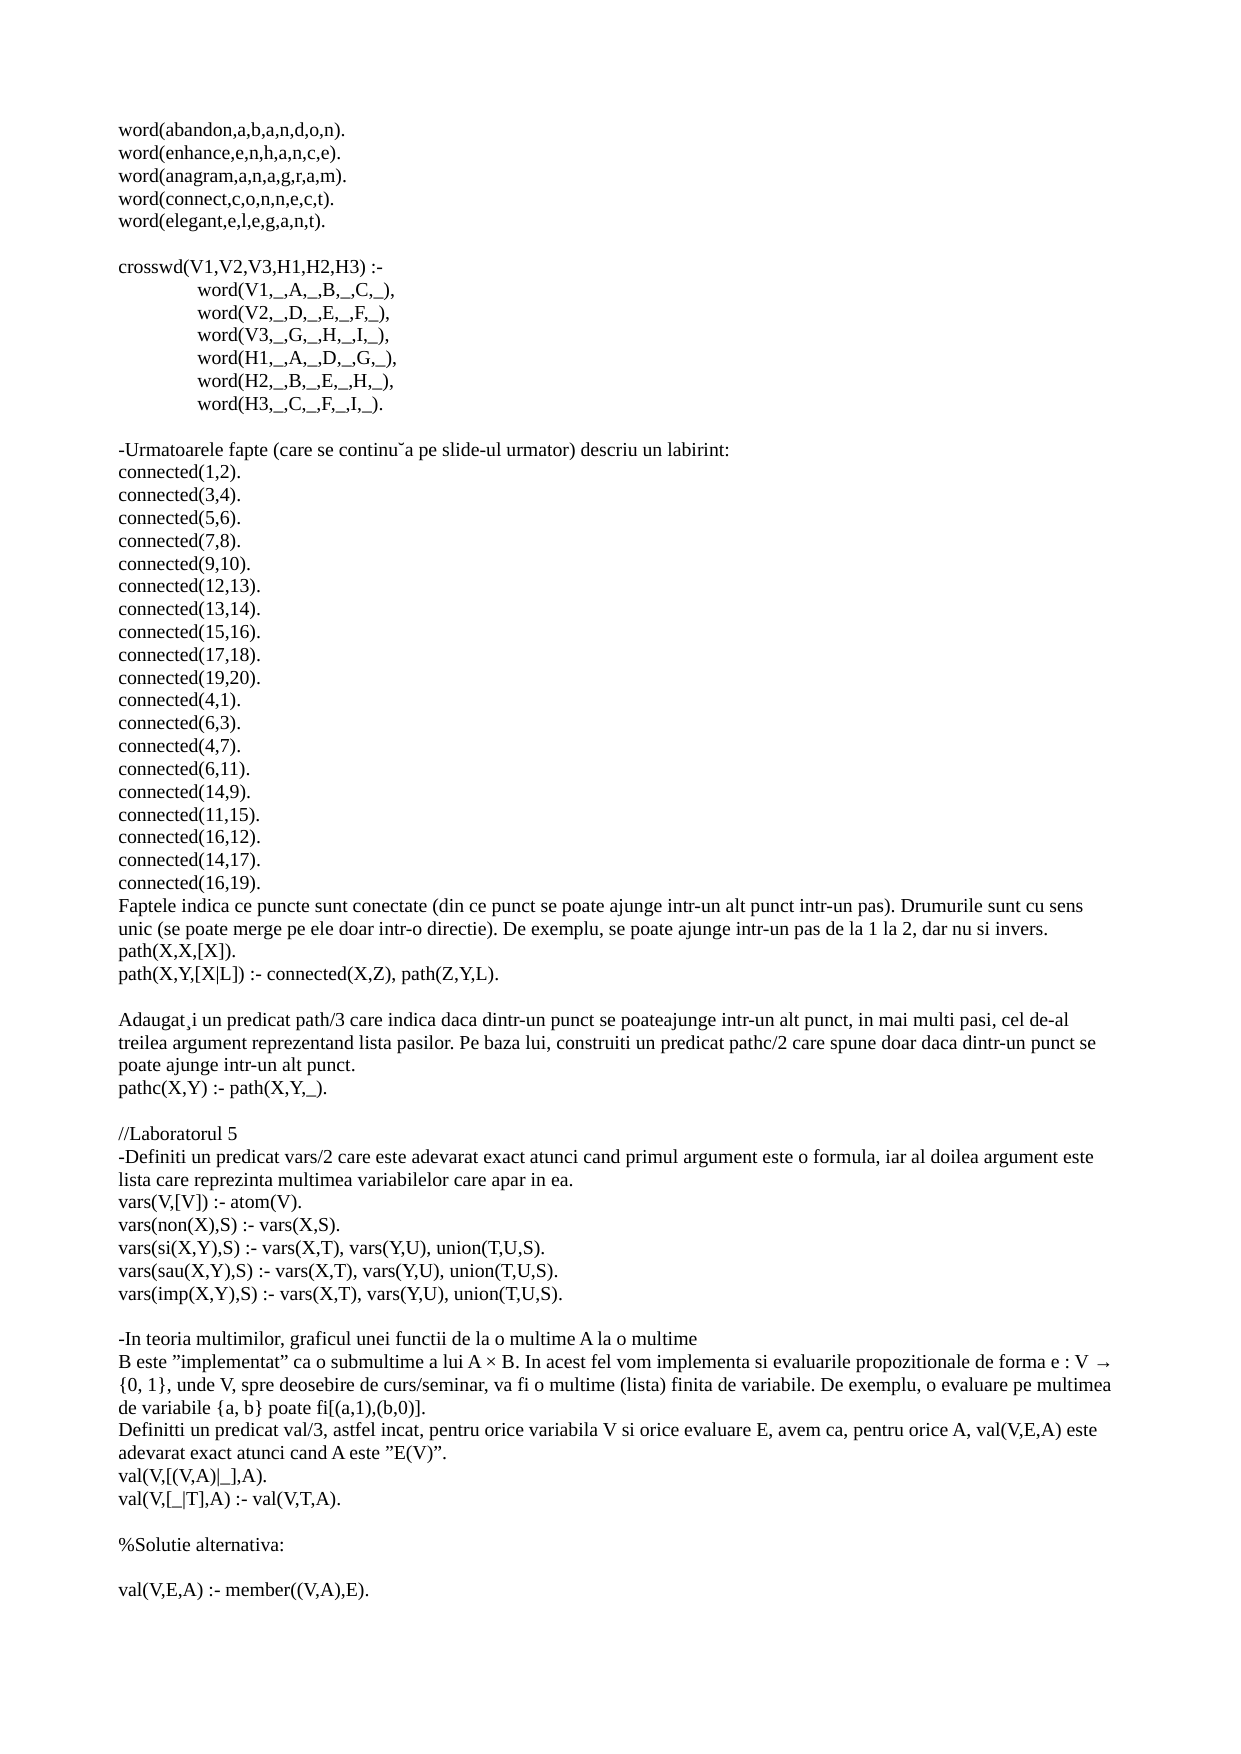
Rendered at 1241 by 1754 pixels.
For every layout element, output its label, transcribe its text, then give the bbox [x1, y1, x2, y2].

text connected(3,4). [118, 483, 1122, 506]
text path(X,X,[X]). [118, 939, 1122, 962]
text word(elegant,e,l,e,g,a,n,t). [118, 209, 1122, 232]
text vars(sau(X,Y),S) :- vars(X,T), vars(Y,U), union(T,U,S). [118, 1259, 1122, 1282]
text connected(1,2). [118, 460, 1122, 483]
text word(V1,_,A,_,B,_,C,_), [118, 278, 1122, 301]
text connected(17,18). [118, 643, 1122, 666]
text connected(13,14). [118, 597, 1122, 620]
text connected(19,20). [118, 666, 1122, 688]
text -Definiti un predicat vars/2 care este adevarat exact atunci cand primul argument este o formula, iar al doilea argument este lista care reprezinta multimea variabilelor care apar in ea. [118, 1145, 1122, 1190]
text word(connect,c,o,n,n,e,c,t). [118, 187, 1122, 209]
text //Laboratorul 5 [118, 1122, 1122, 1145]
text vars(non(X),S) :- vars(X,S). [118, 1213, 1122, 1236]
text connected(12,13). [118, 574, 1122, 597]
text Faptele indica ce puncte sunt conectate (din ce punct se poate ajunge intr-un alt punct intr-un pas). Drumurile sunt cu sens unic (se poate merge pe ele doar intr-o directie). De exemplu, se poate ajunge intr-un pas de la 1 la 2, dar nu si invers. [118, 894, 1122, 939]
text B este ”implementat” ca o submultime a lui A × B. In acest fel vom implementa si evaluarile propozitionale de forma e : V → {0, 1}, unde V, spre deosebire de curs/seminar, va fi o multime (lista) finita de variabile. De exemplu, o evaluare pe multimea de variabile {a, b} poate fi[(a,1),(b,0)]. [118, 1350, 1122, 1418]
text word(H1,_,A,_,D,_,G,_), [118, 346, 1122, 369]
text connected(16,19). [118, 871, 1122, 894]
text val(V,E,A) :- member((V,A),E). [118, 1578, 1122, 1601]
text connected(11,15). [118, 802, 1122, 825]
text -Urmatoarele fapte (care se continu˘a pe slide-ul urmator) descriu un labirint: [118, 437, 1122, 460]
text vars(imp(X,Y),S) :- vars(X,T), vars(Y,U), union(T,U,S). [118, 1282, 1122, 1304]
text connected(16,12). [118, 825, 1122, 848]
text word(H2,_,B,_,E,_,H,_), [118, 369, 1122, 392]
text pathc(X,Y) :- path(X,Y,_). [118, 1076, 1122, 1099]
text val(V,[_|T],A) :- val(V,T,A). [118, 1487, 1122, 1510]
text connected(4,1). [118, 688, 1122, 711]
text connected(15,16). [118, 620, 1122, 643]
text path(X,Y,[X|L]) :- connected(X,Z), path(Z,Y,L). [118, 962, 1122, 985]
text connected(5,6). [118, 506, 1122, 529]
text word(anagram,a,n,a,g,r,a,m). [118, 164, 1122, 187]
text connected(7,8). [118, 529, 1122, 552]
text connected(4,7). [118, 734, 1122, 757]
text connected(6,3). [118, 711, 1122, 734]
text Adaugat¸i un predicat path/3 care indica daca dintr-un punct se poateajunge intr-un alt punct, in mai multi pasi, cel de-al treilea argument reprezentand lista pasilor. Pe baza lui, construiti un predicat pathc/2 care spune doar daca dintr-un punct se poate ajunge intr-un alt punct. [118, 1008, 1122, 1076]
text word(abandon,a,b,a,n,d,o,n). [118, 118, 1122, 141]
text connected(14,17). [118, 848, 1122, 871]
text word(H3,_,C,_,F,_,I,_). [118, 392, 1122, 415]
text word(V2,_,D,_,E,_,F,_), [118, 301, 1122, 323]
text vars(si(X,Y),S) :- vars(X,T), vars(Y,U), union(T,U,S). [118, 1236, 1122, 1259]
text Definitti un predicat val/3, astfel incat, pentru orice variabila V si orice evaluare E, avem ca, pentru orice A, val(V,E,A) este adevarat exact atunci cand A este ”E(V)”. [118, 1418, 1122, 1464]
text word(enhance,e,n,h,a,n,c,e). [118, 141, 1122, 164]
text val(V,[(V,A)|_],A). [118, 1464, 1122, 1487]
text -In teoria multimilor, graficul unei functii de la o multime A la o multime [118, 1327, 1122, 1350]
text vars(V,[V]) :- atom(V). [118, 1190, 1122, 1213]
text crosswd(V1,V2,V3,H1,H2,H3) :- [118, 255, 1122, 278]
text connected(9,10). [118, 552, 1122, 574]
text connected(14,9). [118, 780, 1122, 802]
text word(V3,_,G,_,H,_,I,_), [118, 323, 1122, 346]
text connected(6,11). [118, 757, 1122, 780]
text %Solutie alternativa: [118, 1532, 1122, 1555]
